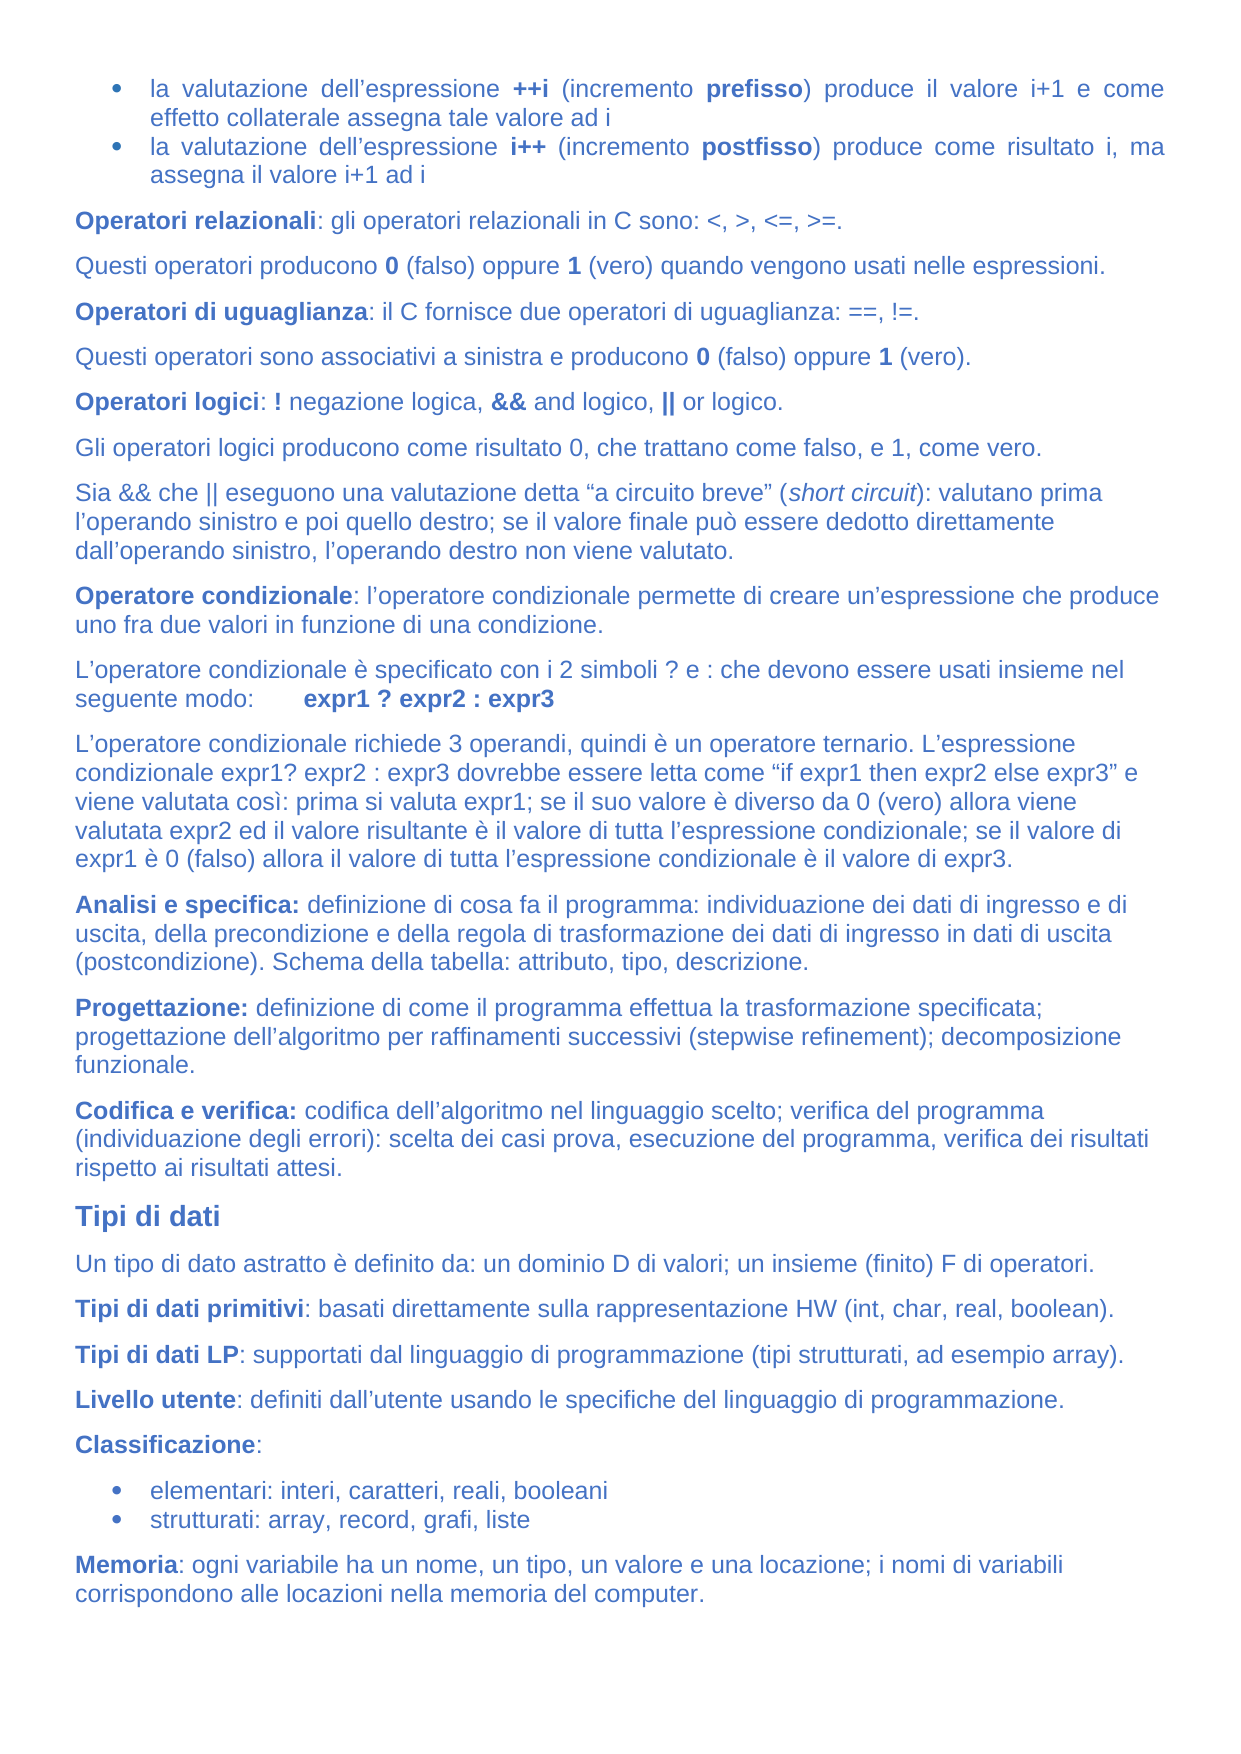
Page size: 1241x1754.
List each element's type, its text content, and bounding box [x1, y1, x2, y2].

text Sia && che || eseguono una valutazione detta “a circuito breve” (short circuit): valutano prima l’operando sinistro e poi quello destro; se il valore finale può essere dedotto direttamente dall’operando sinistro, l’operando destro non viene valutato. [75, 478, 1165, 564]
list la valutazione dell’espressione ++i (incremento prefisso) produce il valore i+1 e come effetto collaterale assegna tale valore ad i [112, 74, 1165, 131]
text Tipi di dati [75, 1199, 1165, 1232]
text Questi operatori sono associativi a sinistra e producono 0 (falso) oppure 1 (vero). [75, 342, 1165, 371]
text L’operatore condizionale è specificato con i 2 simboli ? e : che devono essere usati insieme nel seguente modo: expr1 ? expr2 : expr3 [75, 655, 1165, 713]
text Codifica e verifica: codifica dell’algoritmo nel linguaggio scelto; verifica del programma (individuazione degli errori): scelta dei casi prova, esecuzione del programma, verifica dei risultati rispetto ai risultati attesi. [75, 1096, 1165, 1182]
text Tipi di dati primitivi: basati direttamente sulla rappresentazione HW (int, char, real, boolean). [75, 1294, 1165, 1323]
text L’operatore condizionale richiede 3 operandi, quindi è un operatore ternario. L’espressione condizionale expr1? expr2 : expr3 dovrebbe essere letta come “if expr1 then expr2 else expr3” e viene valutata così: prima si valuta expr1; se il suo valore è diverso da 0 (vero) allora viene valutata expr2 ed il valore risultante è il valore di tutta l’espressione condizionale; se il valore di expr1 è 0 (falso) allora il valore di tutta l’espressione condizionale è il valore di expr3. [75, 729, 1165, 873]
text Progettazione: definizione di come il programma effettua la trasformazione specificata; progettazione dell’algoritmo per raffinamenti successivi (stepwise refinement); decomposizione funzionale. [75, 993, 1165, 1079]
text Operatori di uguaglianza: il C fornisce due operatori di uguaglianza: ==, !=. [75, 297, 1165, 325]
text Memoria: ogni variabile ha un nome, un tipo, un valore e una locazione; i nomi di variabili corrispondono alle locazioni nella memoria del computer. [75, 1550, 1165, 1608]
text Un tipo di dato astratto è definito da: un dominio D di valori; un insieme (finito) F di operatori. [75, 1249, 1165, 1278]
list strutturati: array, record, grafi, liste [112, 1505, 1165, 1534]
text Operatore condizionale: l’operatore condizionale permette di creare un’espressione che produce uno fra due valori in funzione di una condizione. [75, 581, 1165, 639]
list la valutazione dell’espressione i++ (incremento postfisso) produce come risultato i, ma assegna il valore i+1 ad i [112, 131, 1165, 189]
list elementari: interi, caratteri, reali, booleani [112, 1476, 1165, 1505]
text Livello utente: definiti dall’utente usando le specifiche del linguaggio di programmazione. [75, 1385, 1165, 1414]
text Classificazione: [75, 1431, 1165, 1459]
text Operatori relazionali: gli operatori relazionali in C sono: <, >, <=, >=. [75, 206, 1165, 234]
text Operatori logici: ! negazione logica, && and logico, || or logico. [75, 387, 1165, 416]
text Tipi di dati LP: supportati dal linguaggio di programmazione (tipi strutturati, ad esempio array). [75, 1340, 1165, 1368]
text Analisi e specifica: definizione di cosa fa il programma: individuazione dei dati di ingresso e di uscita, della precondizione e della regola di trasformazione dei dati di ingresso in dati di uscita (postcondizione). Schema della tabella: attributo, tipo, descrizione. [75, 890, 1165, 976]
text Questi operatori producono 0 (falso) oppure 1 (vero) quando vengono usati nelle espressioni. [75, 251, 1165, 280]
text Gli operatori logici producono come risultato 0, che trattano come falso, e 1, come vero. [75, 433, 1165, 462]
